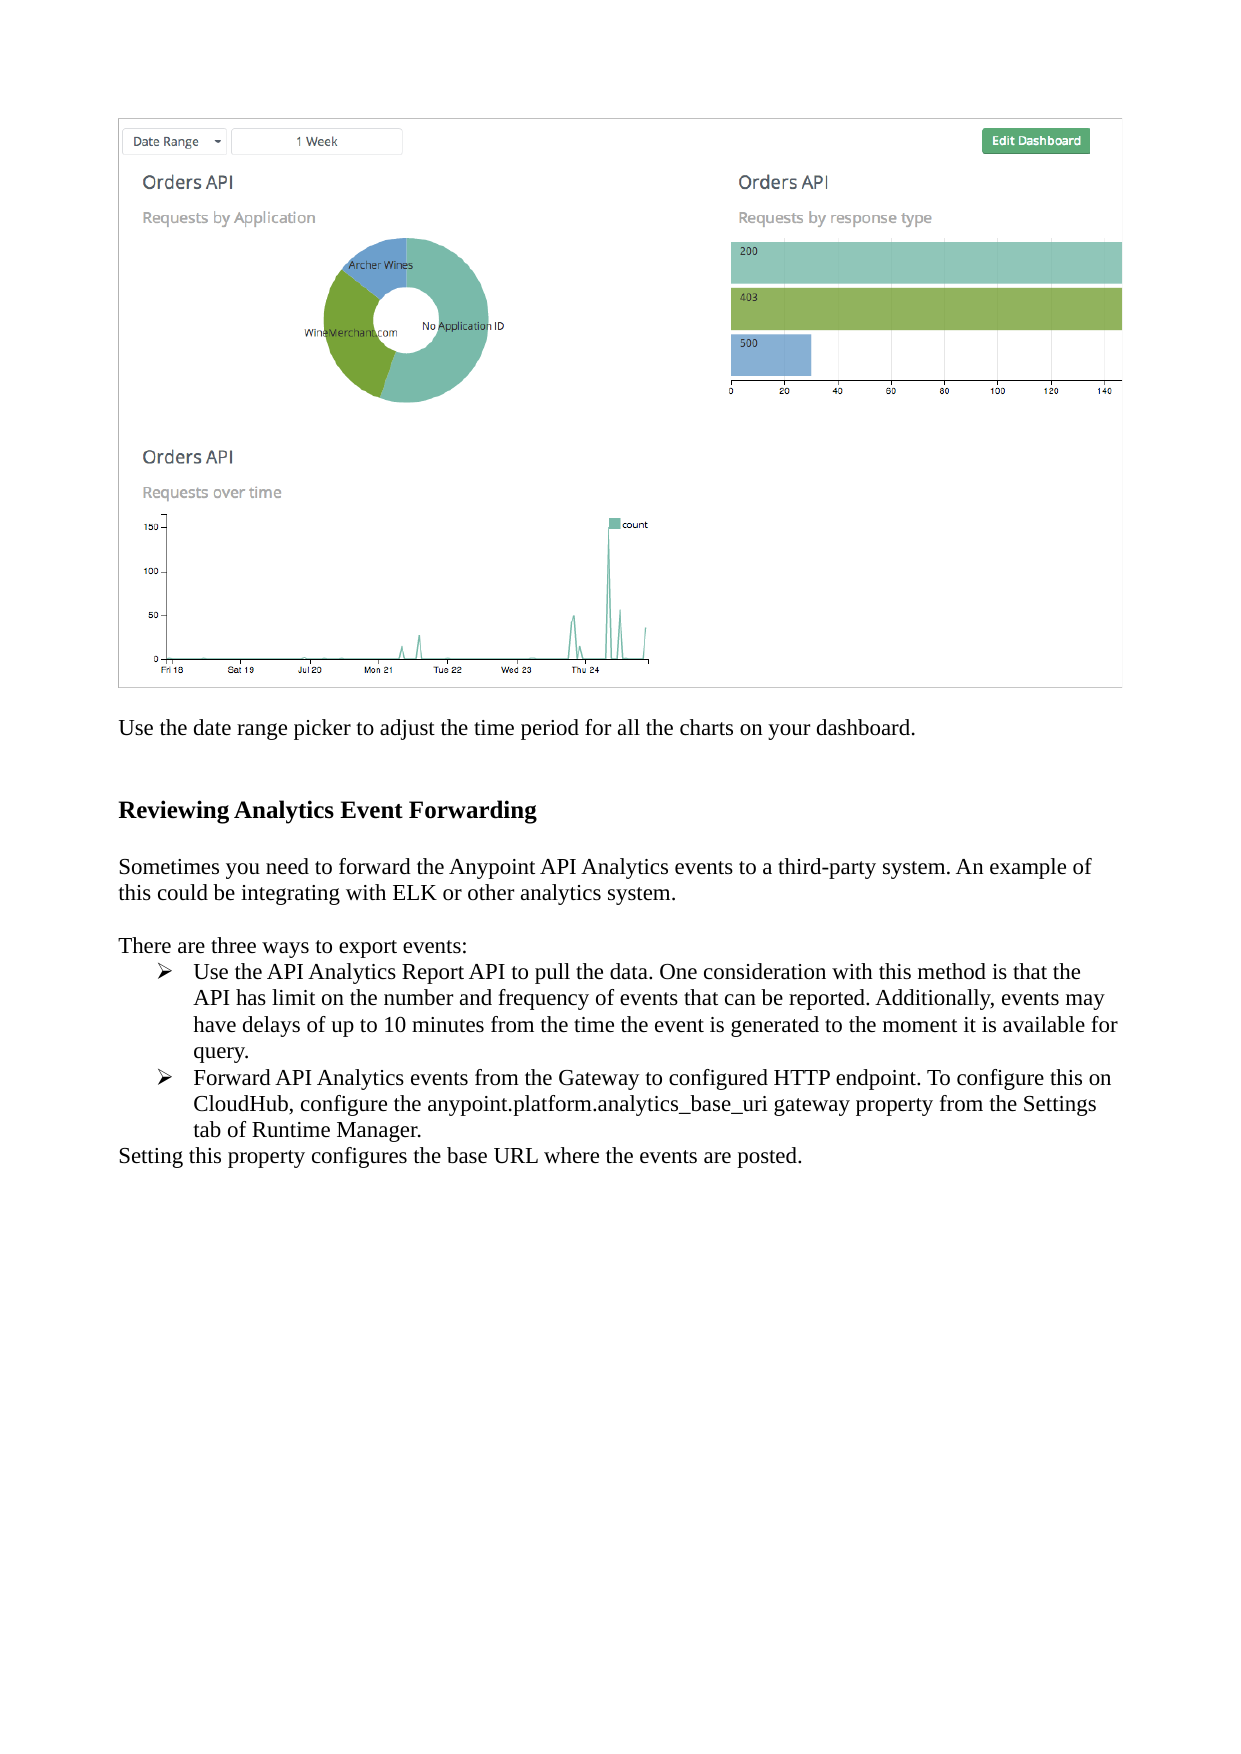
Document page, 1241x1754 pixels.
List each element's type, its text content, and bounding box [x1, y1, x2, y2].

text Use the date range picker to adjust the time period for all the charts on your dashboard. [118, 714, 1122, 740]
text Setting this property configures the base URL where the events are posted. [118, 1143, 1122, 1169]
list Use the API Analytics Report API to pull the data. One consideration with this method is that the API has limit on the number and frequency of events that can be reported. Additionally, events may have delays of up to 10 minutes from the time the event is generated to the moment it is available for query. [156, 958, 1122, 1063]
text There are three ways to export events: [118, 932, 1122, 958]
text Reviewing Analytics Event Forwarding [118, 795, 1122, 824]
list Forward API Analytics events from the Gateway to configured HTTP endpoint. To configure this on CloudHub, configure the anypoint.platform.analytics_base_uri gateway property from the Settings tab of Runtime Manager. [156, 1063, 1122, 1143]
text Sometimes you need to forward the Anypoint API Analytics events to a third-party system. An example of this could be integrating with ELK or other analytics system. [118, 853, 1122, 905]
picture [118, 118, 1123, 688]
